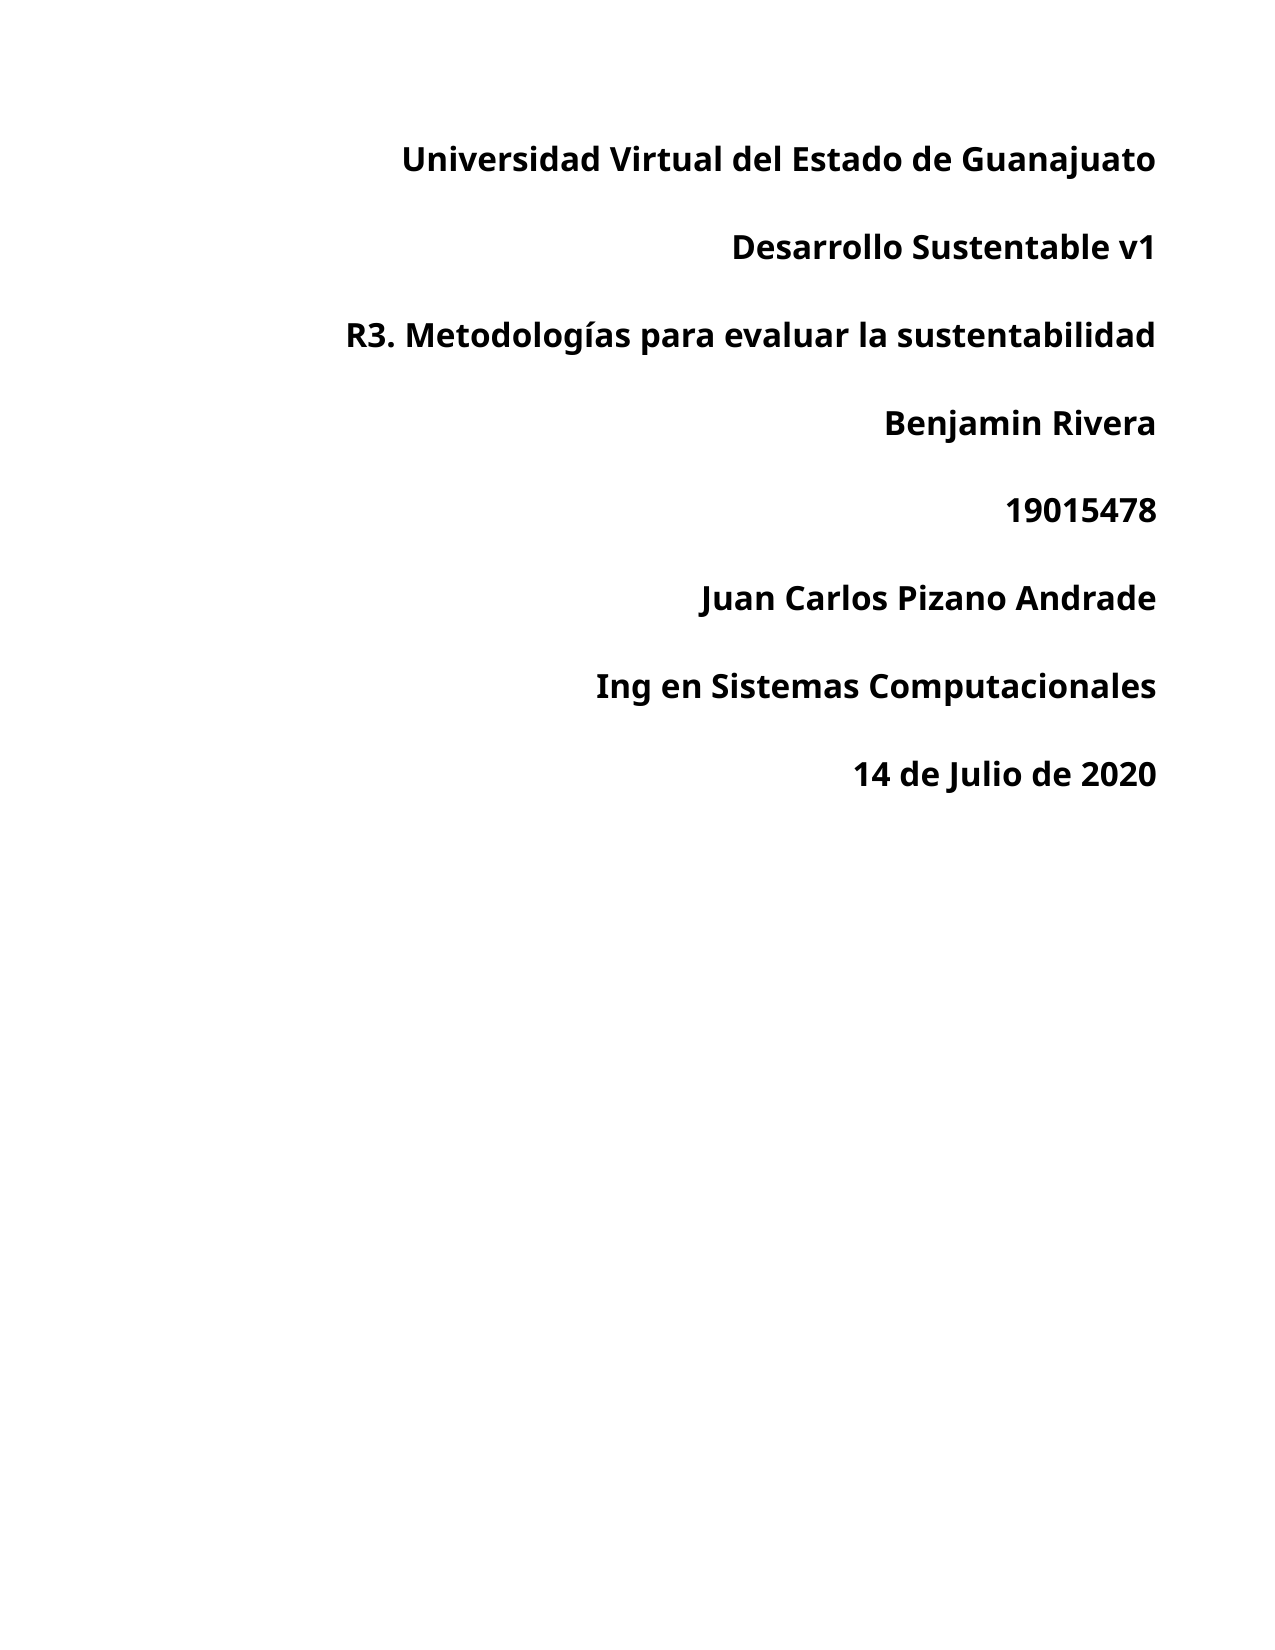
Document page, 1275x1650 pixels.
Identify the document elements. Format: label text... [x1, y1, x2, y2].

text Ing en Sistemas Computacionales [118, 663, 1157, 708]
text Universidad Virtual del Estado de Guanajuato [118, 136, 1157, 181]
text 14 de Julio de 2020 [118, 751, 1157, 796]
text 19015478 [118, 487, 1157, 533]
text Desarrollo Sustentable v1 [118, 224, 1157, 269]
text R3. Metodologías para evaluar la sustentabilidad [118, 312, 1157, 357]
text Juan Carlos Pizano Andrade [118, 575, 1157, 620]
text Benjamin Rivera [118, 399, 1157, 445]
